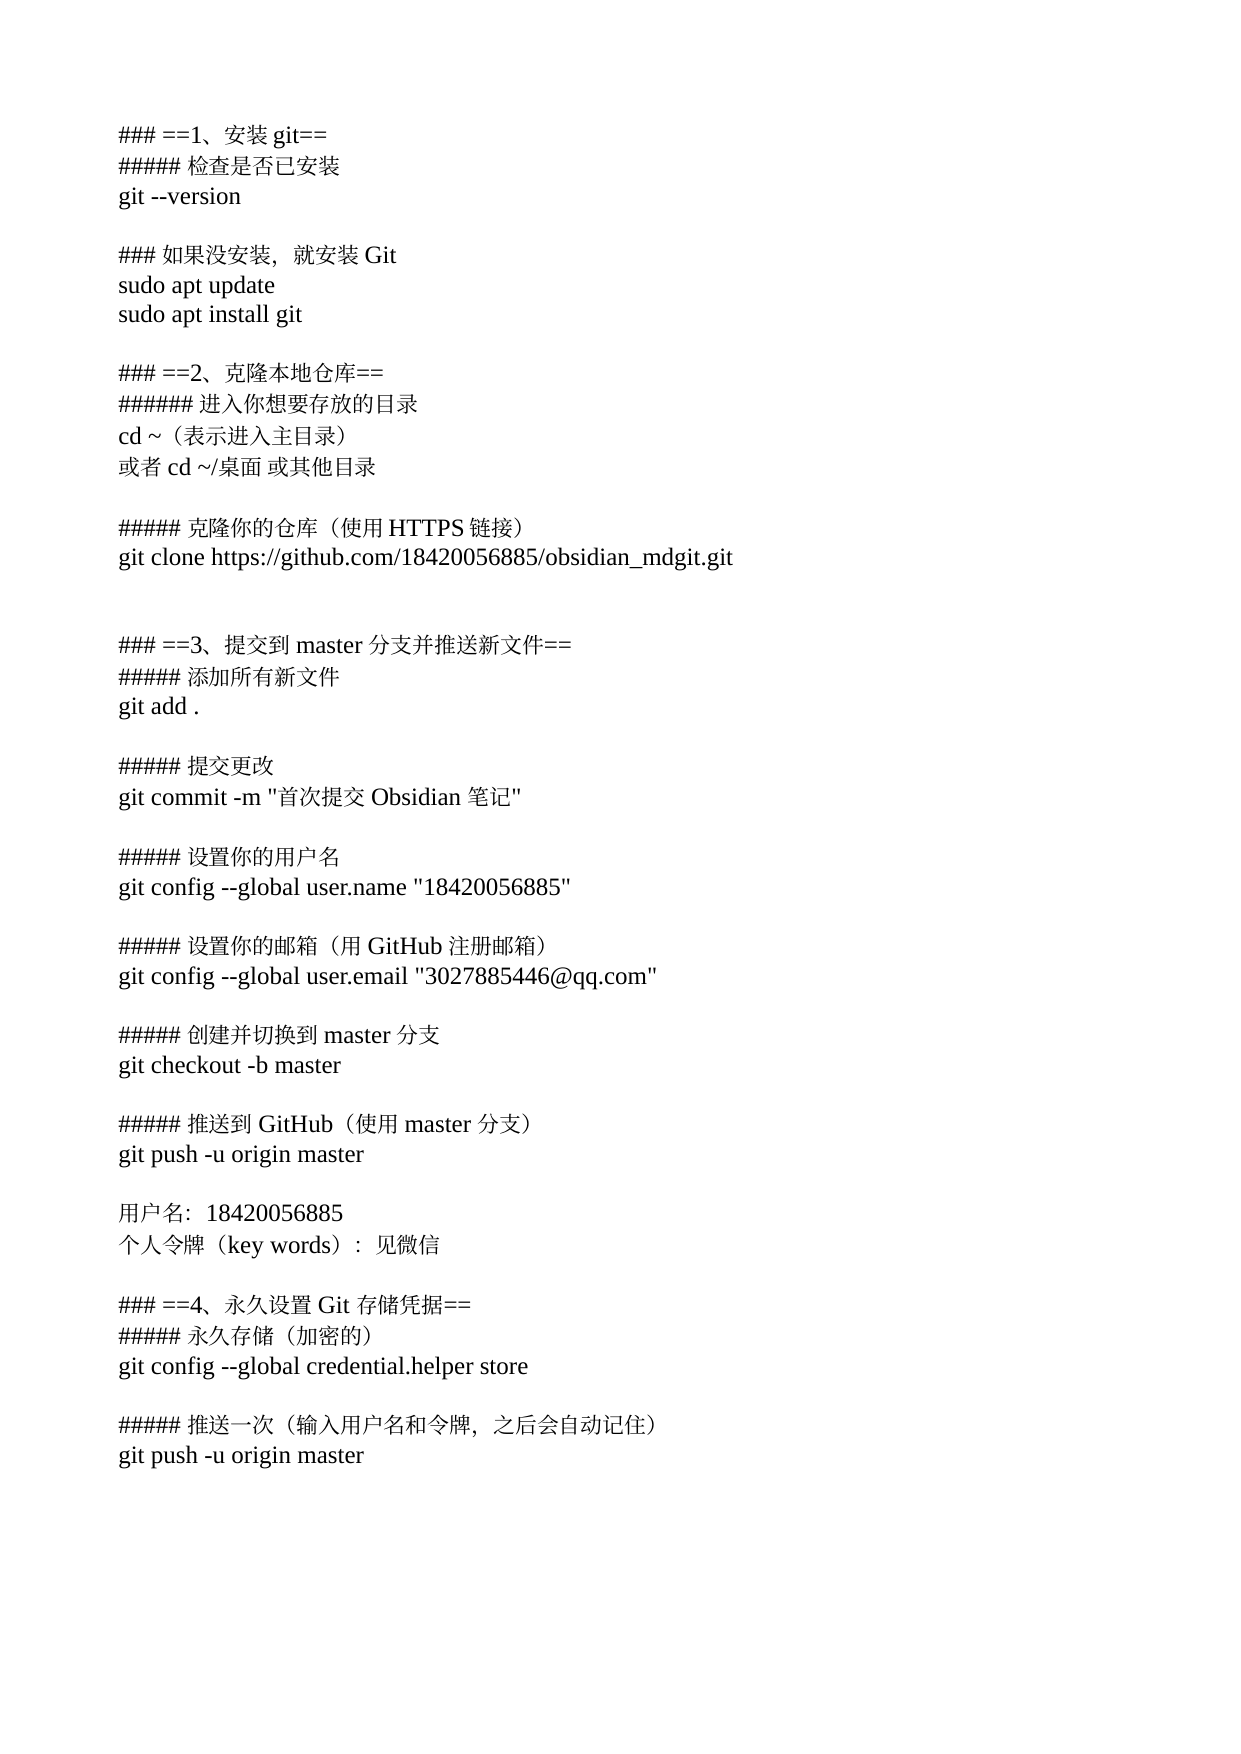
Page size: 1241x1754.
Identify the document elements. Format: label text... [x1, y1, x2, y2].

text git config --global user.email "3027885446@qq.com" [118, 961, 1122, 990]
text ##### 检查是否已安装 [118, 149, 1122, 181]
text git push -u origin master [118, 1440, 1122, 1469]
text 用户名：18420056885 [118, 1196, 1122, 1228]
text sudo apt install git [118, 299, 1122, 327]
text ##### 创建并切换到 master 分支 [118, 1018, 1122, 1050]
text ##### 克隆你的仓库（使用HTTPS链接） [118, 511, 1122, 542]
text ##### 推送到 GitHub（使用 master 分支） [118, 1107, 1122, 1139]
text git clone https://github.com/18420056885/obsidian_mdgit.git [118, 542, 1122, 571]
text git push -u origin master [118, 1139, 1122, 1168]
text 个人令牌（key words）：见微信 [118, 1228, 1122, 1259]
text sudo apt update [118, 270, 1122, 299]
text ###### 进入你想要存放的目录 [118, 388, 1122, 419]
text git config --global user.name "18420056885" [118, 872, 1122, 901]
text ##### 提交更改 [118, 749, 1122, 780]
text ##### 永久存储（加密的） [118, 1319, 1122, 1351]
text ### 如果没安装，就安装 Git [118, 238, 1122, 270]
text ##### 设置你的用户名 [118, 841, 1122, 872]
text ### ==1、安装git== [118, 118, 1122, 149]
text ### ==2、克隆本地仓库== [118, 356, 1122, 388]
text ##### 推送一次（输入用户名和令牌，之后会自动记住） [118, 1408, 1122, 1440]
text git --version [118, 181, 1122, 210]
text git add . [118, 691, 1122, 720]
text ##### 设置你的邮箱（用 GitHub 注册邮箱） [118, 929, 1122, 961]
text git commit -m "首次提交 Obsidian 笔记" [118, 780, 1122, 812]
text 或者 cd ~/桌面 或其他目录 [118, 451, 1122, 482]
text ### ==3、提交到 master 分支并推送新文件== [118, 628, 1122, 660]
text ### ==4、永久设置 Git 存储凭据== [118, 1288, 1122, 1319]
text ##### 添加所有新文件 [118, 660, 1122, 691]
text cd ~（表示进入主目录） [118, 419, 1122, 451]
text git checkout -b master [118, 1050, 1122, 1079]
text git config --global credential.helper store [118, 1351, 1122, 1380]
